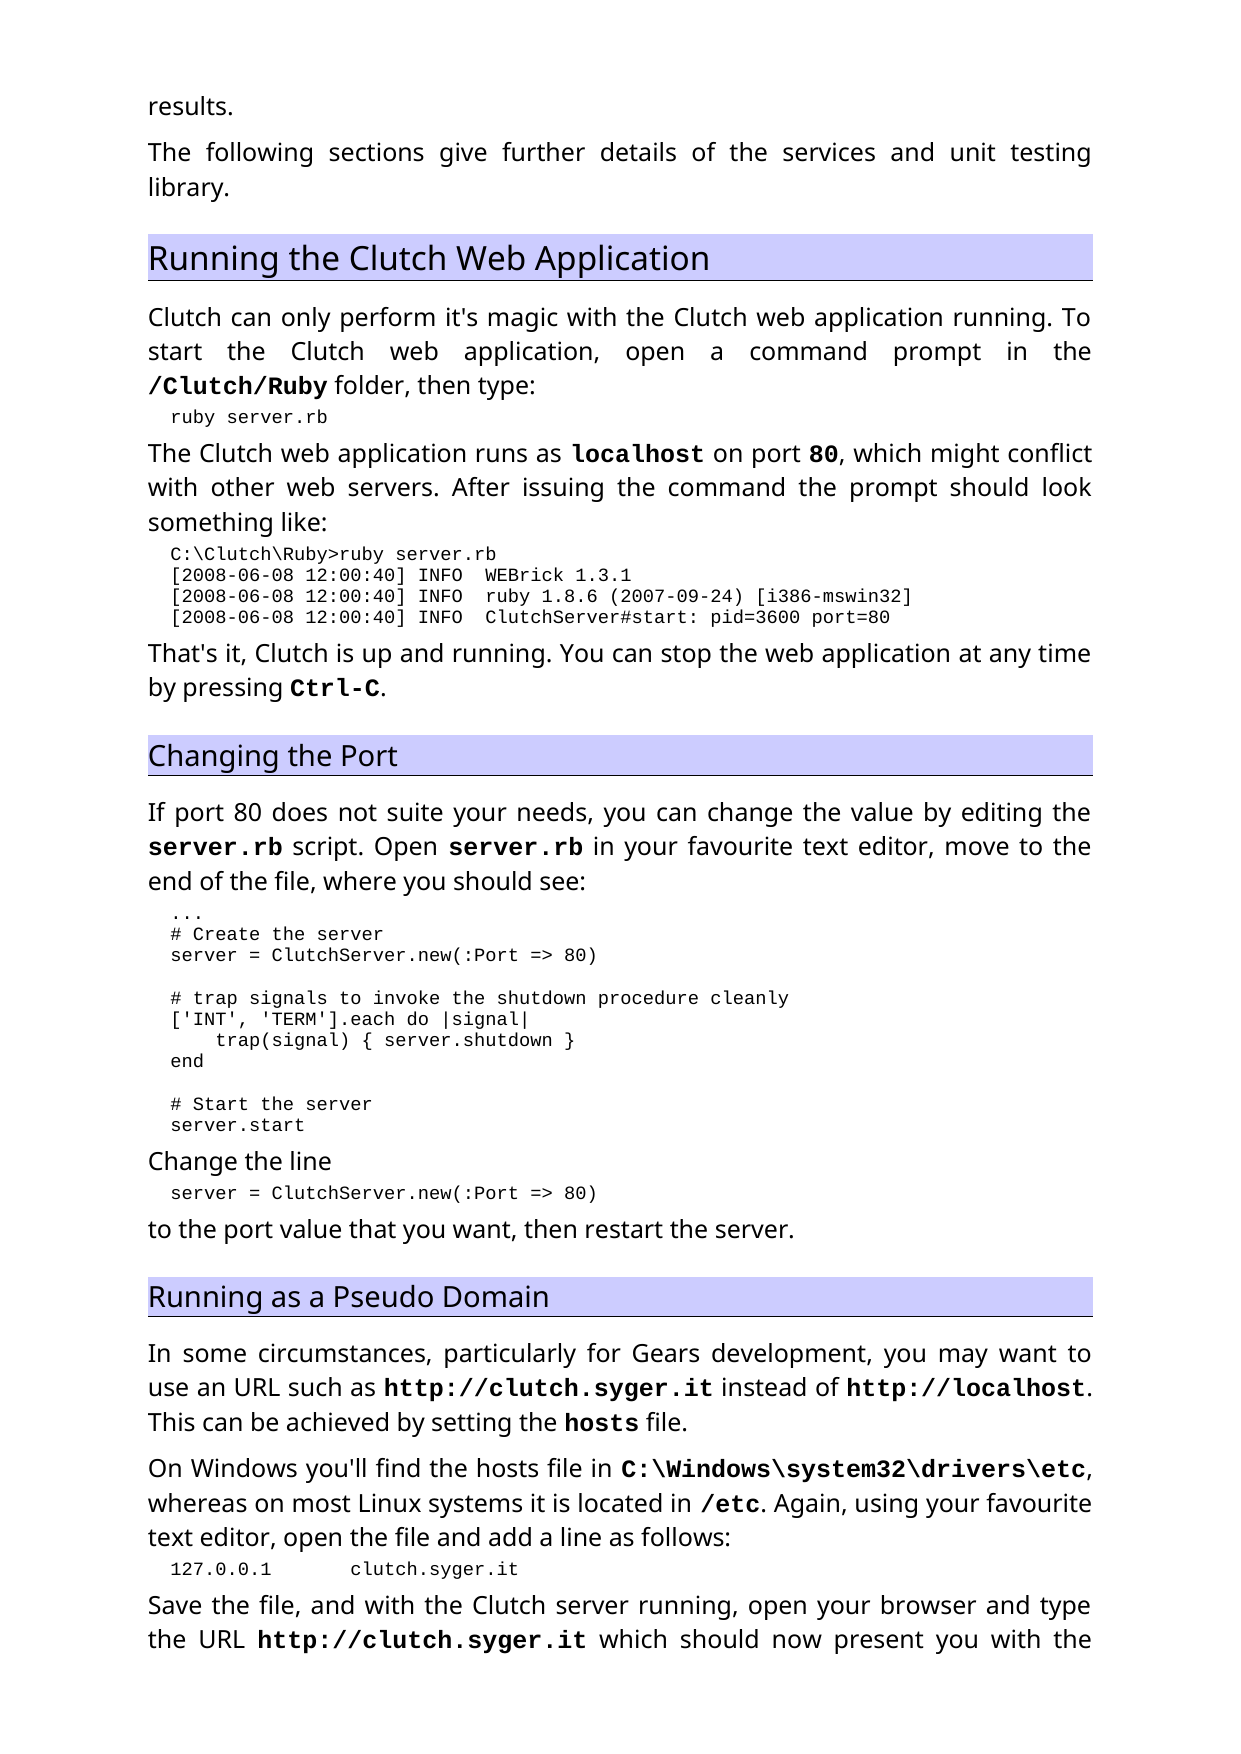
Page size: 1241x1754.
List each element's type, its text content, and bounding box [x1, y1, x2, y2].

subtitle Changing the Port [148, 735, 1093, 775]
subtitle Running the Clutch Web Application [148, 234, 1093, 280]
text ruby server.rb [148, 408, 1093, 429]
text results. [148, 88, 1093, 123]
text On Windows you'll find the hosts file in C:\Windows\system32\drivers\etc, whereas on most Linux systems it is located in /etc. Again, using your favourite text editor, open the file and add a line as follows: [148, 1451, 1093, 1554]
text If port 80 does not suite your needs, you can change the value by editing the server.rb script. Open server.rb in your favourite text editor, move to the end of the file, where you should see: [148, 795, 1093, 897]
text The following sections give further details of the services and unit testing library. [148, 135, 1093, 203]
text In some circumstances, particularly for Gears development, you may want to use an URL such as http://clutch.syger.it instead of http://localhost. This can be achieved by setting the hosts file. [148, 1336, 1093, 1439]
text Change the line [148, 1143, 1093, 1177]
text Save the file, and with the Clutch server running, open your browser and type the URL http://clutch.syger.it which should now present you with the [148, 1587, 1093, 1656]
text C:\Clutch\Ruby>ruby server.rb [2008-06-08 12:00:40] INFO WEBrick 1.3.1 [2008-06-08 12:00:40] INFO ruby 1.8.6 (2007-09-24) [i386-mswin32] [2008-06-08 12:00:40] INFO ClutchServer#start: pid=3600 port=80 [148, 544, 1093, 629]
subtitle Running as a Pseudo Domain [148, 1277, 1093, 1316]
text Clutch can only perform it's magic with the Clutch web application running. To start the Clutch web application, open a command prompt in the /Clutch/Ruby folder, then type: [148, 300, 1093, 402]
text to the port value that you want, then restart the server. [148, 1211, 1093, 1245]
text That's it, Clutch is up and running. You can stop the web application at any time by pressing Ctrl-C. [148, 636, 1093, 704]
text The Clutch web application runs as localhost on port 80, which might conflict with other web servers. After issuing the command the prompt should look something like: [148, 436, 1093, 538]
text 127.0.0.1 clutch.syger.it [148, 1560, 1093, 1581]
text server = ClutchServer.new(:Port => 80) [148, 1184, 1093, 1205]
text ... # Create the server server = ClutchServer.new(:Port => 80) # trap signals to invoke the shutdown procedure cleanly ['INT', 'TERM'].each do |signal| trap(signal) { server.shutdown } end # Start the server server.start [148, 903, 1093, 1137]
